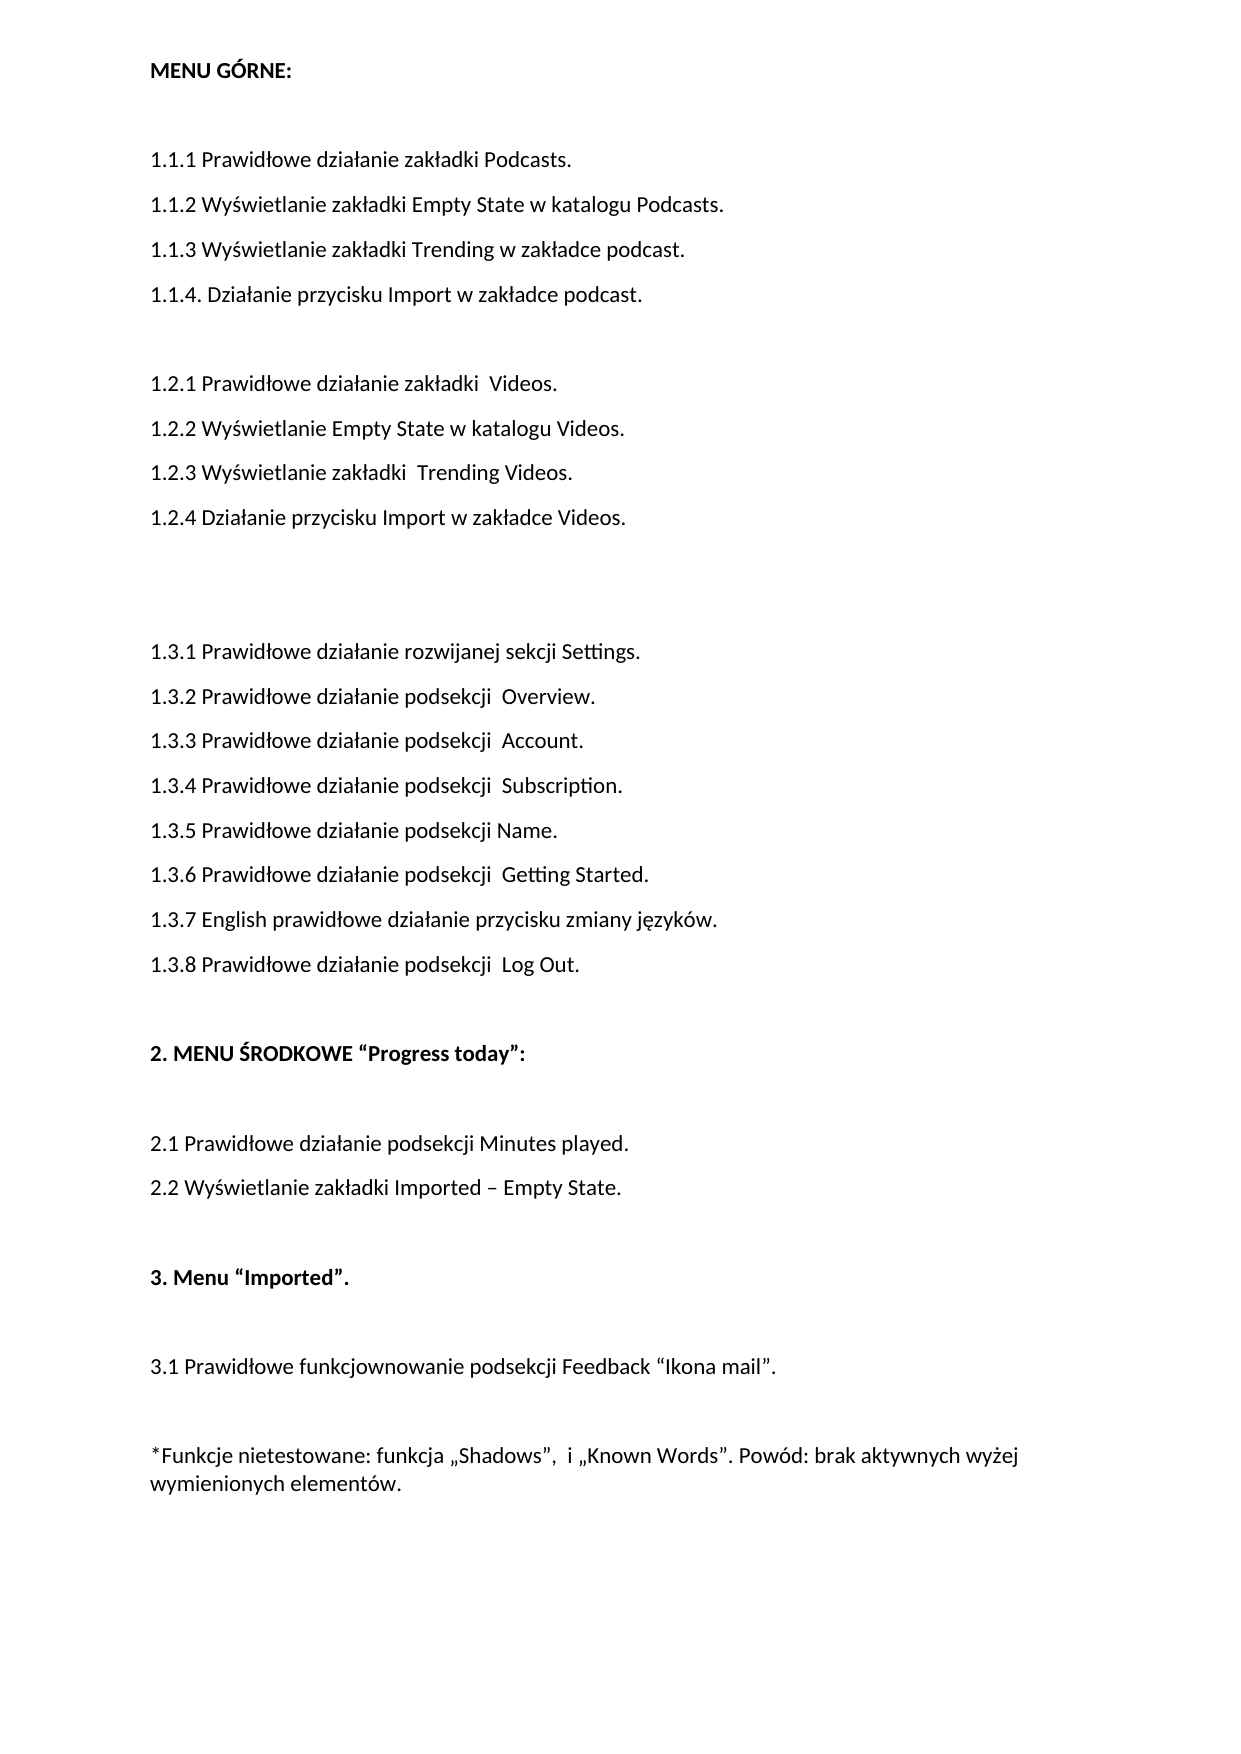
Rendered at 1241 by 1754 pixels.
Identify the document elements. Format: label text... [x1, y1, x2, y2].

text 1.2.2 Wyświetlanie Empty State w katalogu Videos. [150, 414, 1090, 442]
text 1.3.6 Prawidłowe działanie podsekcji Getting Started. [150, 861, 1090, 889]
text *Funkcje nietestowane: funkcja „Shadows”, i „Known Words”. Powód: brak aktywnych wyżej wymienionych elementów. [150, 1442, 1090, 1498]
text 1.3.4 Prawidłowe działanie podsekcji Subscription. [150, 771, 1090, 799]
text 3. Menu “Imported”. [150, 1263, 1090, 1291]
text 1.2.4 Działanie przycisku Import w zakładce Videos. [150, 503, 1090, 531]
text 1.3.8 Prawidłowe działanie podsekcji Log Out. [150, 950, 1090, 978]
text 1.3.3 Prawidłowe działanie podsekcji Account. [150, 727, 1090, 754]
text 2.1 Prawidłowe działanie podsekcji Minutes played. [150, 1129, 1090, 1157]
text 1.1.3 Wyświetlanie zakładki Trending w zakładce podcast. [150, 235, 1090, 263]
text 1.2.3 Wyświetlanie zakładki Trending Videos. [150, 458, 1090, 486]
text 1.3.1 Prawidłowe działanie rozwijanej sekcji Settings. [150, 637, 1090, 665]
text 2.2 Wyświetlanie zakładki Imported – Empty State. [150, 1173, 1090, 1201]
text 1.3.5 Prawidłowe działanie podsekcji Name. [150, 816, 1090, 844]
text 1.3.2 Prawidłowe działanie podsekcji Overview. [150, 682, 1090, 710]
text 1.3.7 English prawidłowe działanie przycisku zmiany języków. [150, 905, 1090, 933]
text 1.1.2 Wyświetlanie zakładki Empty State w katalogu Podcasts. [150, 190, 1090, 218]
text 2. MENU ŚRODKOWE “Progress today”: [150, 1039, 1090, 1067]
list MENU GÓRNE: [150, 56, 1090, 84]
text 1.1.4. Działanie przycisku Import w zakładce podcast. [150, 280, 1090, 308]
text 1.1.1 Prawidłowe działanie zakładki Podcasts. [150, 146, 1090, 174]
text 1.2.1 Prawidłowe działanie zakładki Videos. [150, 369, 1090, 397]
text 3.1 Prawidłowe funkcjownowanie podsekcji Feedback “Ikona mail”. [150, 1352, 1090, 1380]
